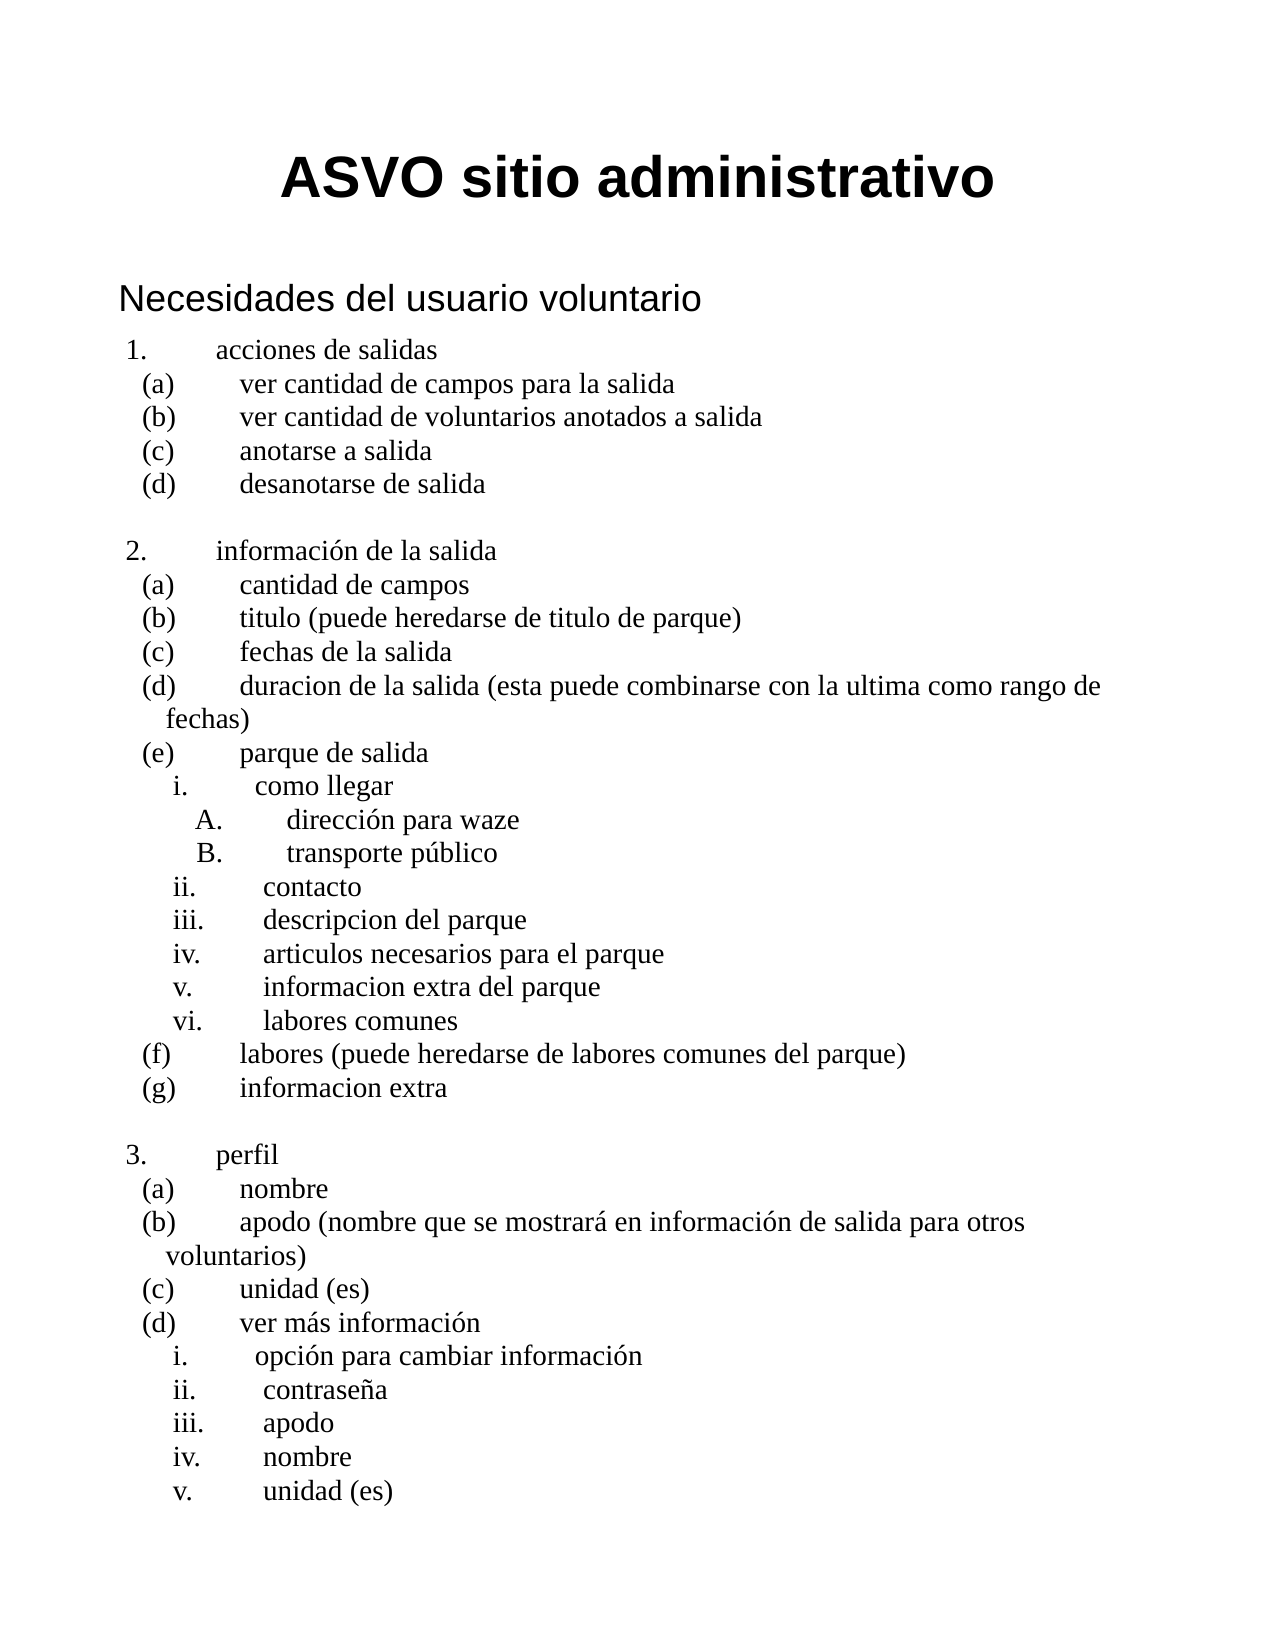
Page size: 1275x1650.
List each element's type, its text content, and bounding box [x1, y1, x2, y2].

list informacion extra [142, 1070, 1157, 1104]
list anotarse a salida [142, 433, 1157, 466]
list apodo [165, 1406, 1157, 1439]
list labores (puede heredarse de labores comunes del parque) [142, 1037, 1157, 1070]
list nombre [142, 1171, 1157, 1204]
list contacto [165, 869, 1157, 902]
list desanotarse de salida [142, 466, 1157, 500]
list articulos necesarios para el parque [165, 936, 1157, 969]
list parque de salida [142, 735, 1157, 768]
list información de la salida [118, 533, 1157, 567]
list transporte público [189, 835, 1157, 869]
list informacion extra del parque [165, 969, 1157, 1003]
list duracion de la salida (esta puede combinarse con la ultima como rango de fechas) [142, 668, 1157, 735]
list dirección para waze [189, 802, 1157, 835]
list titulo (puede heredarse de titulo de parque) [142, 601, 1157, 634]
list nombre [165, 1439, 1157, 1473]
list fechas de la salida [142, 634, 1157, 668]
list unidad (es) [142, 1271, 1157, 1305]
list cantidad de campos [142, 567, 1157, 601]
list ver cantidad de voluntarios anotados a salida [142, 399, 1157, 433]
list contraseña [165, 1372, 1157, 1406]
list ver cantidad de campos para la salida [142, 366, 1157, 399]
list perfil [118, 1137, 1157, 1171]
title ASVO sitio administrativo [118, 143, 1157, 210]
list labores comunes [165, 1003, 1157, 1037]
list unidad (es) [165, 1473, 1157, 1506]
subtitle Necesidades del usuario voluntario [118, 277, 1157, 320]
list opción para cambiar información [165, 1338, 1157, 1372]
list descripcion del parque [165, 902, 1157, 936]
list ver más información [142, 1305, 1157, 1338]
list como llegar [165, 768, 1157, 802]
list apodo (nombre que se mostrará en información de salida para otros voluntarios) [142, 1204, 1157, 1271]
list acciones de salidas [118, 332, 1157, 366]
